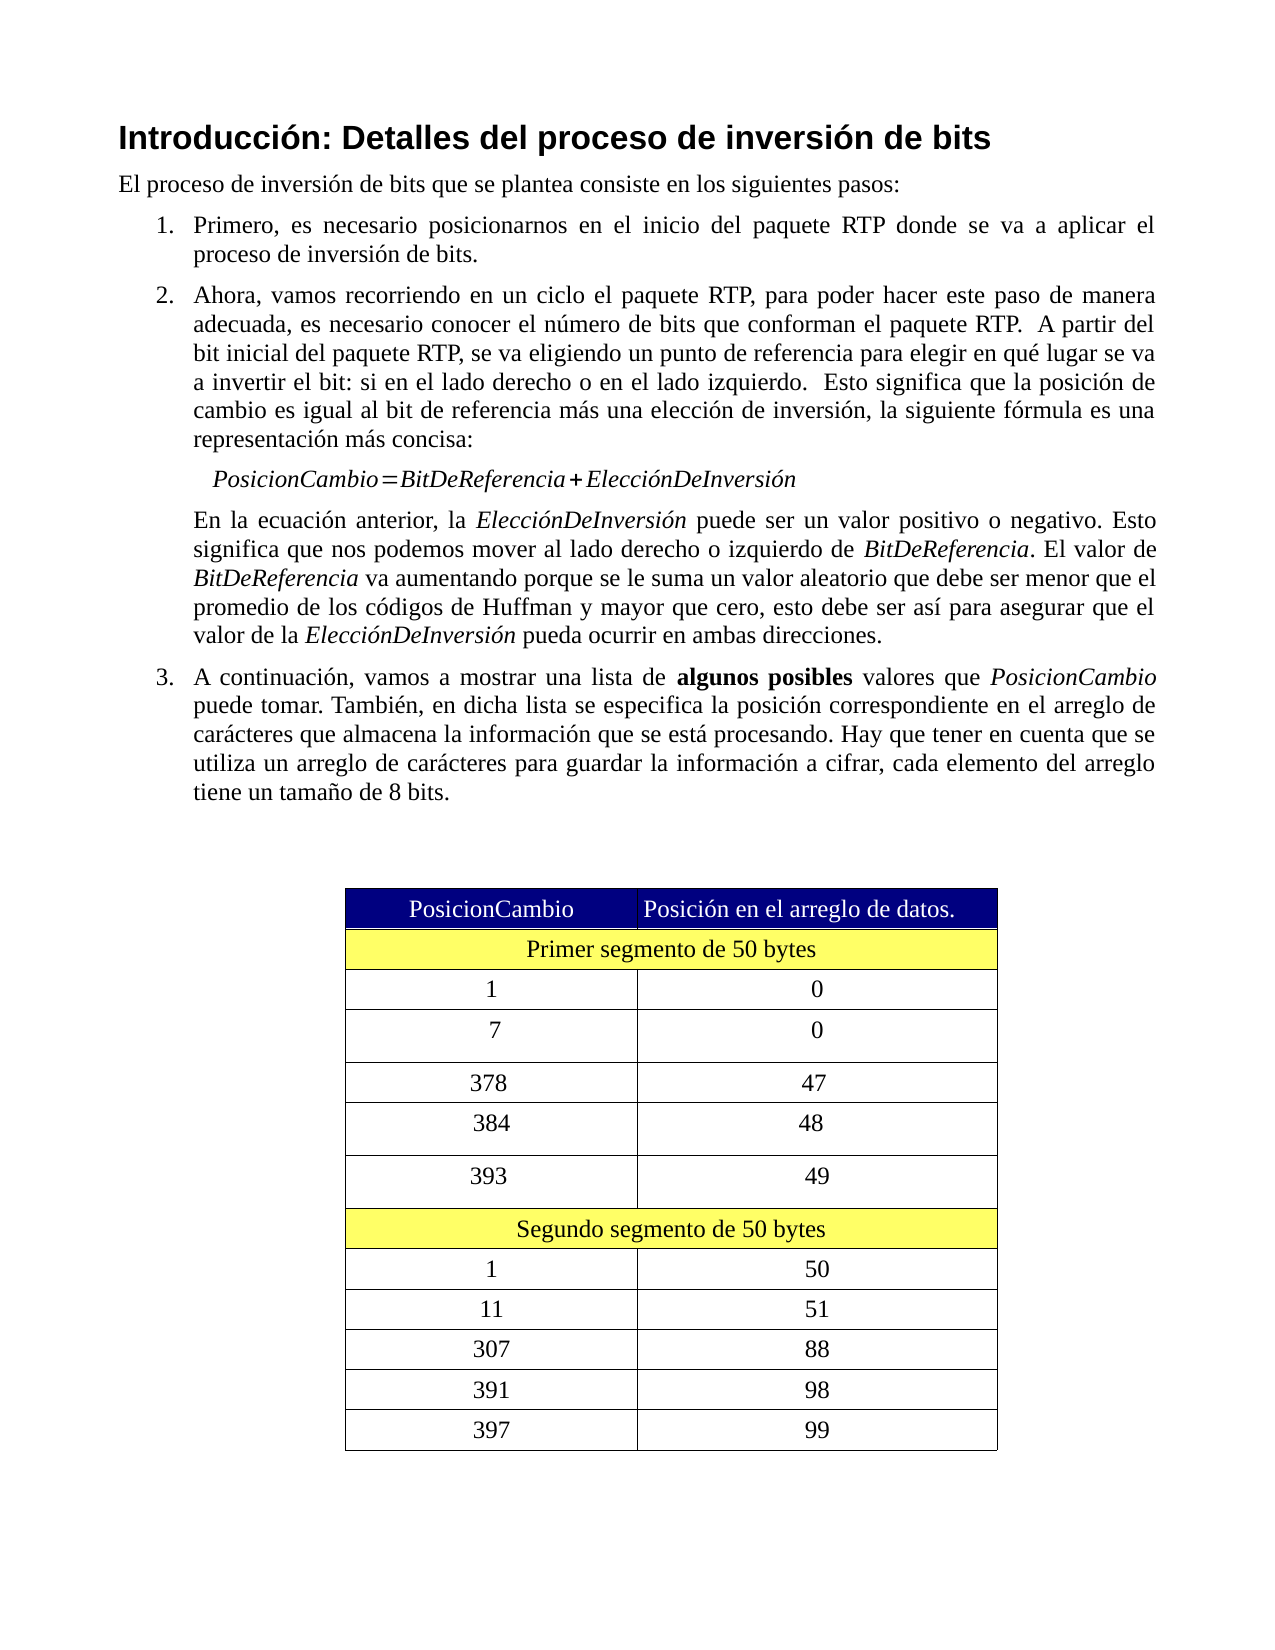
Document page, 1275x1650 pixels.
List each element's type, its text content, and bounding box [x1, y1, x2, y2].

table_cell 1 [346, 970, 637, 1009]
table_cell 11 [346, 1290, 637, 1329]
list Ahora, vamos recorriendo en un ciclo el paquete RTP, para poder hacer este paso de manera adecuada, es necesario conocer el número de bits que conforman el paquete RTP. A partir del bit inicial del paquete RTP, se va eligiendo un punto de referencia para elegir en qué lugar se va a invertir el bit: si en el lado derecho o en el lado izquierdo. Esto significa que la posición de cambio es igual al bit de referencia más una elección de inversión, la siguiente fórmula es una representación más concisa: [156, 281, 1157, 453]
table_cell 384 [346, 1103, 637, 1155]
table_cell 0 [638, 970, 997, 1009]
table_cell Segundo segmento de 50 bytes [346, 1209, 997, 1248]
table_cell 99 [638, 1410, 997, 1450]
table_cell 0 [638, 1010, 997, 1062]
table_cell 393 [346, 1156, 637, 1208]
table_cell 391 [346, 1370, 637, 1409]
text El proceso de inversión de bits que se plantea consiste en los siguientes pasos: [118, 169, 1157, 198]
table_cell 98 [638, 1370, 997, 1409]
table_cell 48 [638, 1103, 997, 1155]
list En la ecuación anterior, la ElecciónDeInversión puede ser un valor positivo o negativo. Esto significa que nos podemos mover al lado derecho o izquierdo de BitDeReferencia. El valor de BitDeReferencia va aumentando porque se le suma un valor aleatorio que debe ser menor que el promedio de los códigos de Huffman y mayor que cero, esto debe ser así para asegurar que el valor de la ElecciónDeInversión pueda ocurrir en ambas direcciones. [156, 506, 1157, 649]
table_cell 51 [638, 1290, 997, 1329]
table_header Posición en el arreglo de datos. [638, 889, 997, 928]
table_cell Primer segmento de 50 bytes [346, 930, 997, 969]
table_cell 1 [346, 1249, 637, 1288]
table_cell 47 [638, 1063, 997, 1102]
table_header PosicionCambio [346, 889, 637, 928]
subtitle Introducción: Detalles del proceso de inversión de bits [118, 118, 1157, 157]
table_cell 50 [638, 1249, 997, 1288]
table_cell 307 [346, 1330, 637, 1369]
list Primero, es necesario posicionarnos en el inicio del paquete RTP donde se va a aplicar el proceso de inversión de bits. [156, 211, 1157, 268]
table_cell 7 [346, 1010, 637, 1062]
table_cell 378 [346, 1063, 637, 1102]
table_cell 397 [346, 1410, 637, 1450]
table_cell 49 [638, 1156, 997, 1208]
list A continuación, vamos a mostrar una lista de algunos posibles valores que PosicionCambio puede tomar. También, en dicha lista se especifica la posición correspondiente en el arreglo de carácteres que almacena la información que se está procesando. Hay que tener en cuenta que se utiliza un arreglo de carácteres para guardar la información a cifrar, cada elemento del arreglo tiene un tamaño de 8 bits. [156, 662, 1157, 806]
table_cell 88 [638, 1330, 997, 1369]
